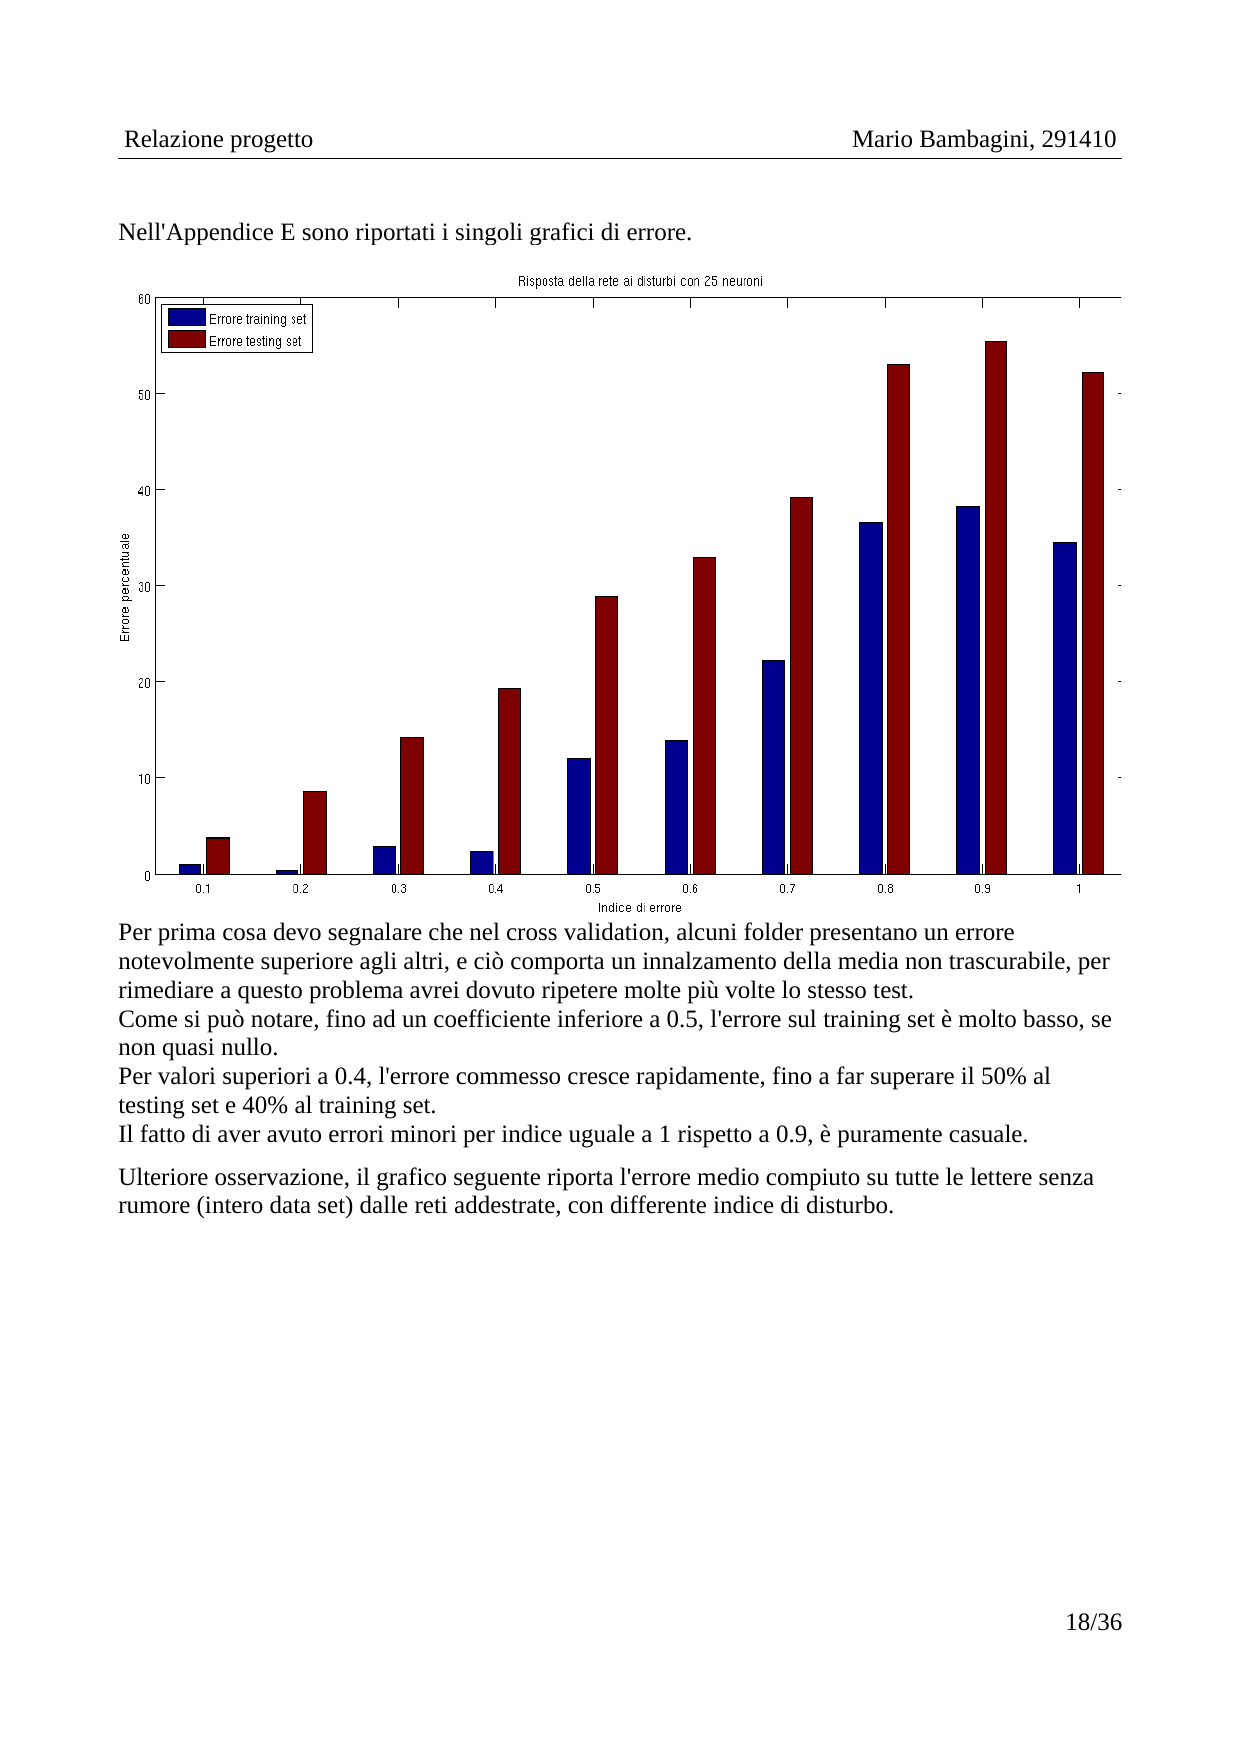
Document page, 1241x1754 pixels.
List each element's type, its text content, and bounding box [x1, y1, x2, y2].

text Per prima cosa devo segnalare che nel cross validation, alcuni folder presentano un errore notevolmente superiore agli altri, e ciò comporta un innalzamento della media non trascurabile, per rimediare a questo problema avrei dovuto ripetere molte più volte lo stesso test. [118, 918, 1122, 1004]
picture [118, 245, 1122, 918]
text Il fatto di aver avuto errori minori per indice uguale a 1 rispetto a 0.9, è puramente casuale. [118, 1119, 1122, 1147]
text Nell'Appendice E sono riportati i singoli grafici di errore. [118, 217, 1122, 245]
text Per valori superiori a 0.4, l'errore commesso cresce rapidamente, fino a far superare il 50% al testing set e 40% al training set. [118, 1061, 1122, 1119]
text Come si può notare, fino ad un coefficiente inferiore a 0.5, l'errore sul training set è molto basso, se non quasi nullo. [118, 1004, 1122, 1061]
text Ulteriore osservazione, il grafico seguente riporta l'errore medio compiuto su tutte le lettere senza rumore (intero data set) dalle reti addestrate, con differente indice di disturbo. [118, 1162, 1122, 1219]
